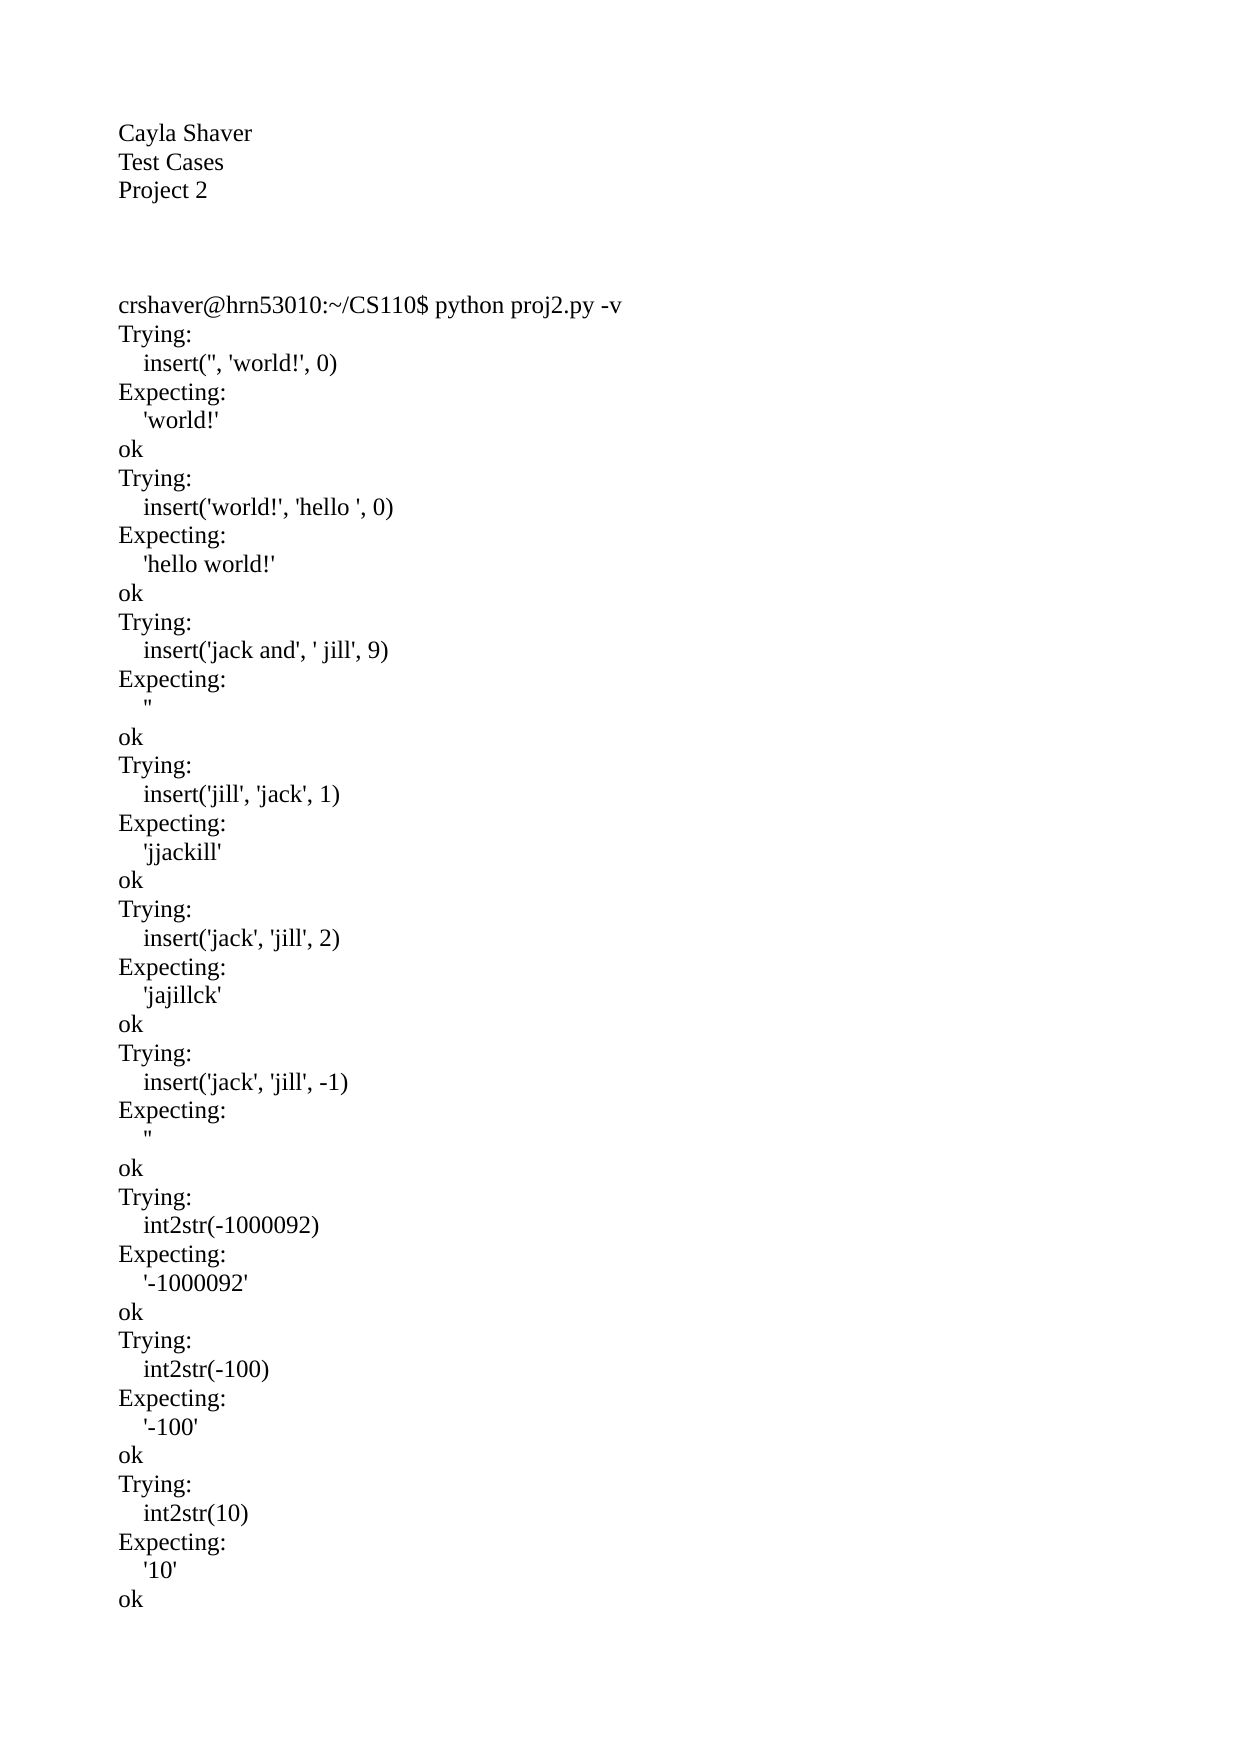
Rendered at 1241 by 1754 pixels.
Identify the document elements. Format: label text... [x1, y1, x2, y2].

text Test Cases [118, 147, 1122, 176]
text 'world!' [118, 406, 1122, 434]
text ok [118, 1584, 1122, 1613]
text Expecting: [118, 521, 1122, 549]
text Expecting: [118, 1239, 1122, 1268]
text insert('', 'world!', 0) [118, 348, 1122, 377]
text ok [118, 1009, 1122, 1038]
text Expecting: [118, 377, 1122, 406]
text 'jjackill' [118, 837, 1122, 866]
text Trying: [118, 1038, 1122, 1067]
text Expecting: [118, 664, 1122, 693]
text Expecting: [118, 808, 1122, 837]
text Trying: [118, 1326, 1122, 1354]
text '' [118, 693, 1122, 722]
text ok [118, 866, 1122, 894]
text Trying: [118, 1469, 1122, 1498]
text ok [118, 1297, 1122, 1326]
text Trying: [118, 894, 1122, 923]
text 'jajillck' [118, 981, 1122, 1009]
text Trying: [118, 319, 1122, 348]
text int2str(-100) [118, 1354, 1122, 1383]
text crshaver@hrn53010:~/CS110$ python proj2.py -v [118, 291, 1122, 319]
text Expecting: [118, 1527, 1122, 1556]
text ok [118, 1153, 1122, 1182]
text 'hello world!' [118, 549, 1122, 578]
text '' [118, 1124, 1122, 1153]
text insert('jack', 'jill', 2) [118, 923, 1122, 952]
text ok [118, 1441, 1122, 1469]
text Expecting: [118, 1096, 1122, 1124]
text Trying: [118, 1182, 1122, 1211]
text int2str(-1000092) [118, 1211, 1122, 1239]
text '-100' [118, 1412, 1122, 1441]
text ok [118, 578, 1122, 607]
text ok [118, 722, 1122, 751]
text '-1000092' [118, 1268, 1122, 1297]
text insert('world!', 'hello ', 0) [118, 492, 1122, 521]
text Trying: [118, 751, 1122, 779]
text insert('jack and', ' jill', 9) [118, 636, 1122, 664]
text Project 2 [118, 176, 1122, 204]
text ok [118, 434, 1122, 463]
text Expecting: [118, 952, 1122, 981]
text insert('jack', 'jill', -1) [118, 1067, 1122, 1096]
text Trying: [118, 463, 1122, 492]
text int2str(10) [118, 1498, 1122, 1527]
text Trying: [118, 607, 1122, 636]
text Expecting: [118, 1383, 1122, 1412]
text insert('jill', 'jack', 1) [118, 779, 1122, 808]
text '10' [118, 1556, 1122, 1584]
text Cayla Shaver [118, 118, 1122, 147]
